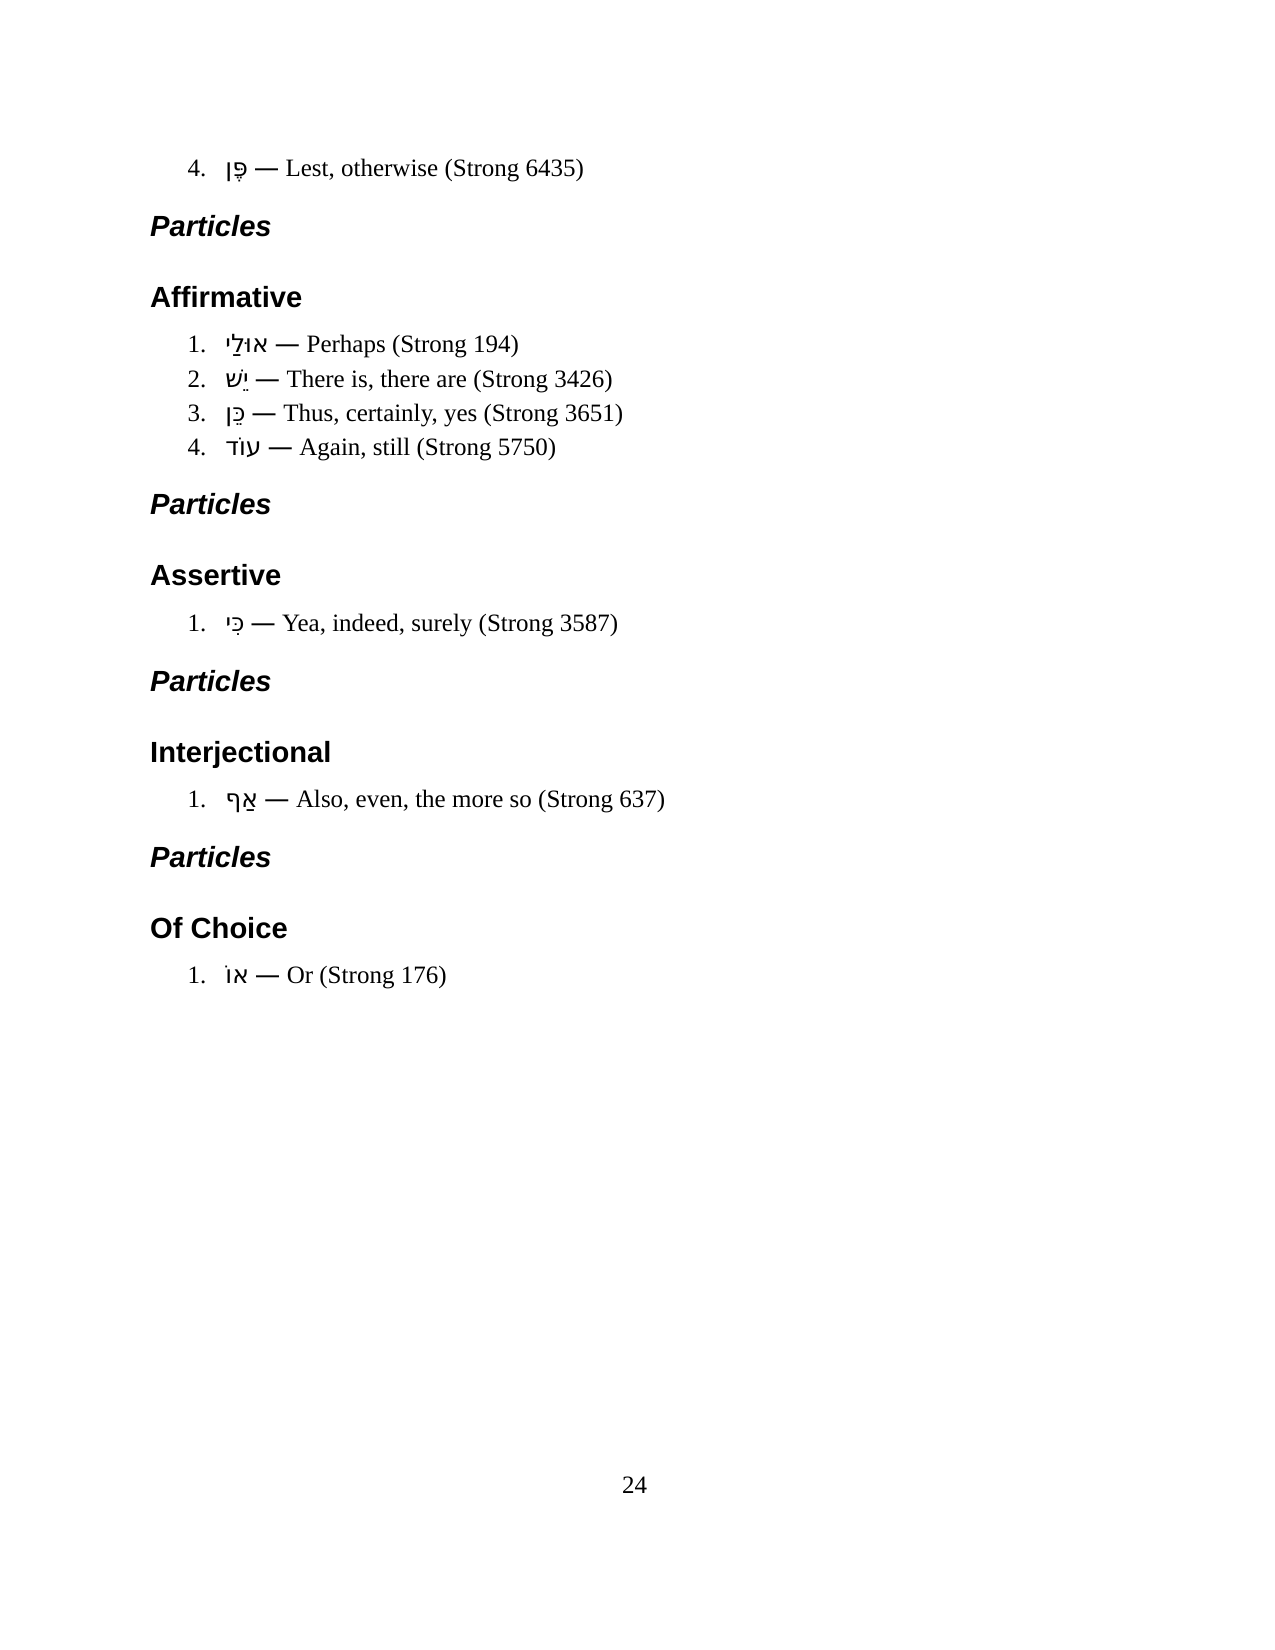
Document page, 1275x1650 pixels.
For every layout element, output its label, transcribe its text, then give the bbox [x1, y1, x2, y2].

subtitle Particles [150, 663, 1125, 697]
list יֵשׁ — There is, there are (Strong 3426) [187, 360, 1125, 394]
subtitle Assertive [150, 558, 1125, 592]
list אוֹ — Or (Strong 176) [187, 957, 1125, 991]
list פֶּן — Lest, otherwise (Strong 6435) [187, 150, 1125, 184]
list כֵּן — Thus, certainly, yes (Strong 3651) [187, 394, 1125, 428]
subtitle Particles [150, 487, 1125, 521]
subtitle Particles [150, 209, 1125, 243]
subtitle Of Choice [150, 911, 1125, 944]
subtitle Interjectional [150, 734, 1125, 768]
list אַף — Also, even, the more so (Strong 637) [187, 781, 1125, 815]
subtitle Particles [150, 840, 1125, 873]
list עוֹד — Again, still (Strong 5750) [187, 428, 1125, 462]
list כִּי — Yea, indeed, surely (Strong 3587) [187, 604, 1125, 638]
subtitle Affirmative [150, 280, 1125, 314]
list אוּלַי — Perhaps (Strong 194) [187, 326, 1125, 360]
